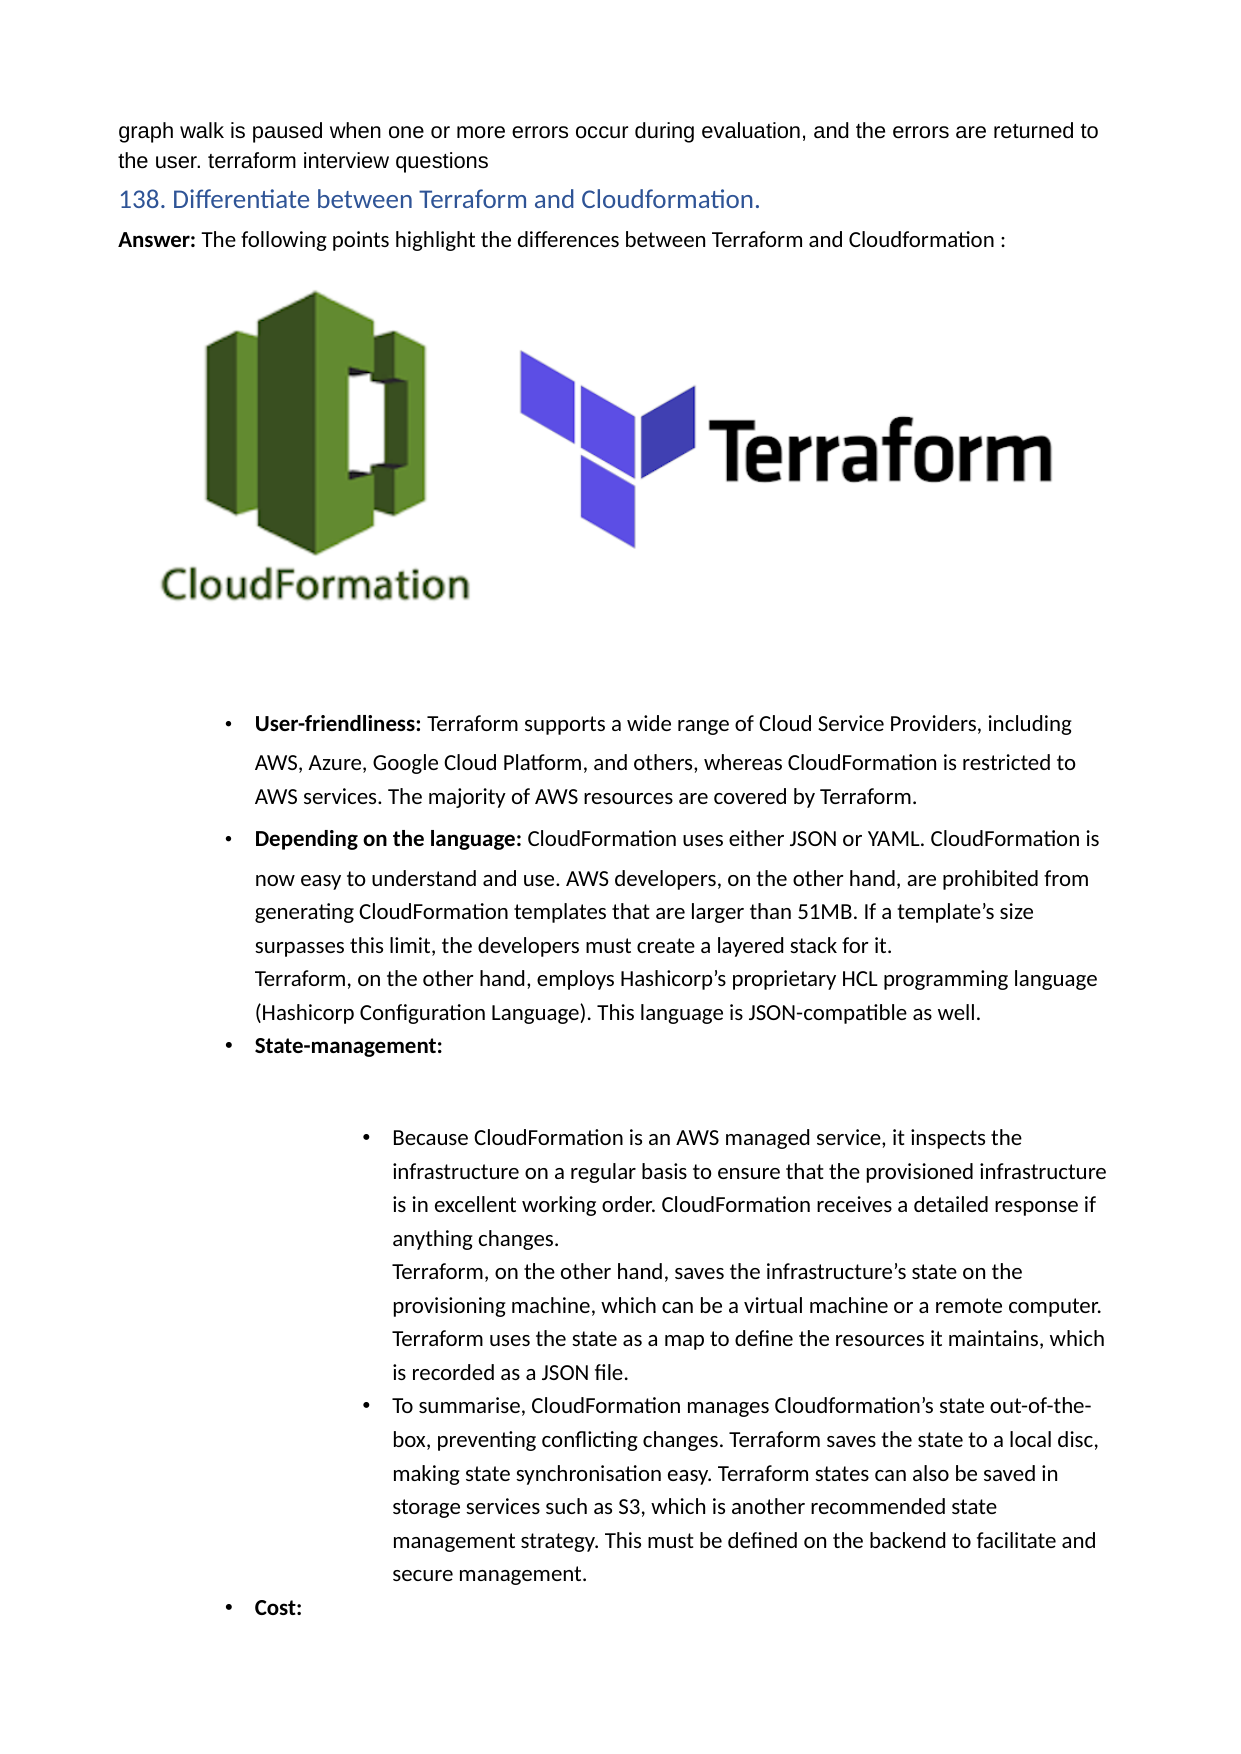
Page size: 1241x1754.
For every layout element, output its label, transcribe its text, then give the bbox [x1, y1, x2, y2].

list User-friendliness: Terraform supports a wide range of Cloud Service Providers, including AWS, Azure, Google Cloud Platform, and others, whereas CloudFormation is restricted to AWS services. The majority of AWS resources are covered by Terraform. [225, 700, 1122, 810]
list Cost: [225, 1593, 1122, 1621]
list State-management: [225, 1031, 1122, 1059]
picture [118, 261, 1094, 646]
text Answer: The following points highlight the differences between Terraform and Cloudformation : [118, 225, 1122, 646]
list Depending on the language: CloudFormation uses either JSON or YAML. CloudFormation is now easy to understand and use. AWS developers, on the other hand, are prohibited from generating CloudFormation templates that are larger than 51MB. If a template’s size surpasses this limit, the developers must create a layered stack for it. Terraform, on the other hand, employs Hashicorp’s proprietary HCL programming language (Hashicorp Configuration Language). This language is JSON-compatible as well. [225, 815, 1122, 1026]
list Because CloudFormation is an AWS managed service, it inspects the infrastructure on a regular basis to ensure that the provisioned infrastructure is in excellent working order. CloudFormation receives a detailed response if anything changes. Terraform, on the other hand, saves the infrastructure’s state on the provisioning machine, which can be a virtual machine or a remote computer. Terraform uses the state as a map to define the resources it maintains, which is recorded as a JSON file. [362, 1123, 1122, 1386]
list To summarise, CloudFormation manages Cloudformation’s state out-of-the-box, preventing conflicting changes. Terraform saves the state to a local disc, making state synchronisation easy. Terraform states can also be saved in storage services such as S3, which is another recommended state management strategy. This must be defined on the backend to facilitate and secure management. [362, 1392, 1122, 1587]
subtitle 138. Differentiate between Terraform and Cloudformation. [118, 183, 1122, 216]
text graph walk is paused when one or more errors occur during evaluation, and the errors are returned to the user. terraform interview questions [118, 118, 1122, 173]
